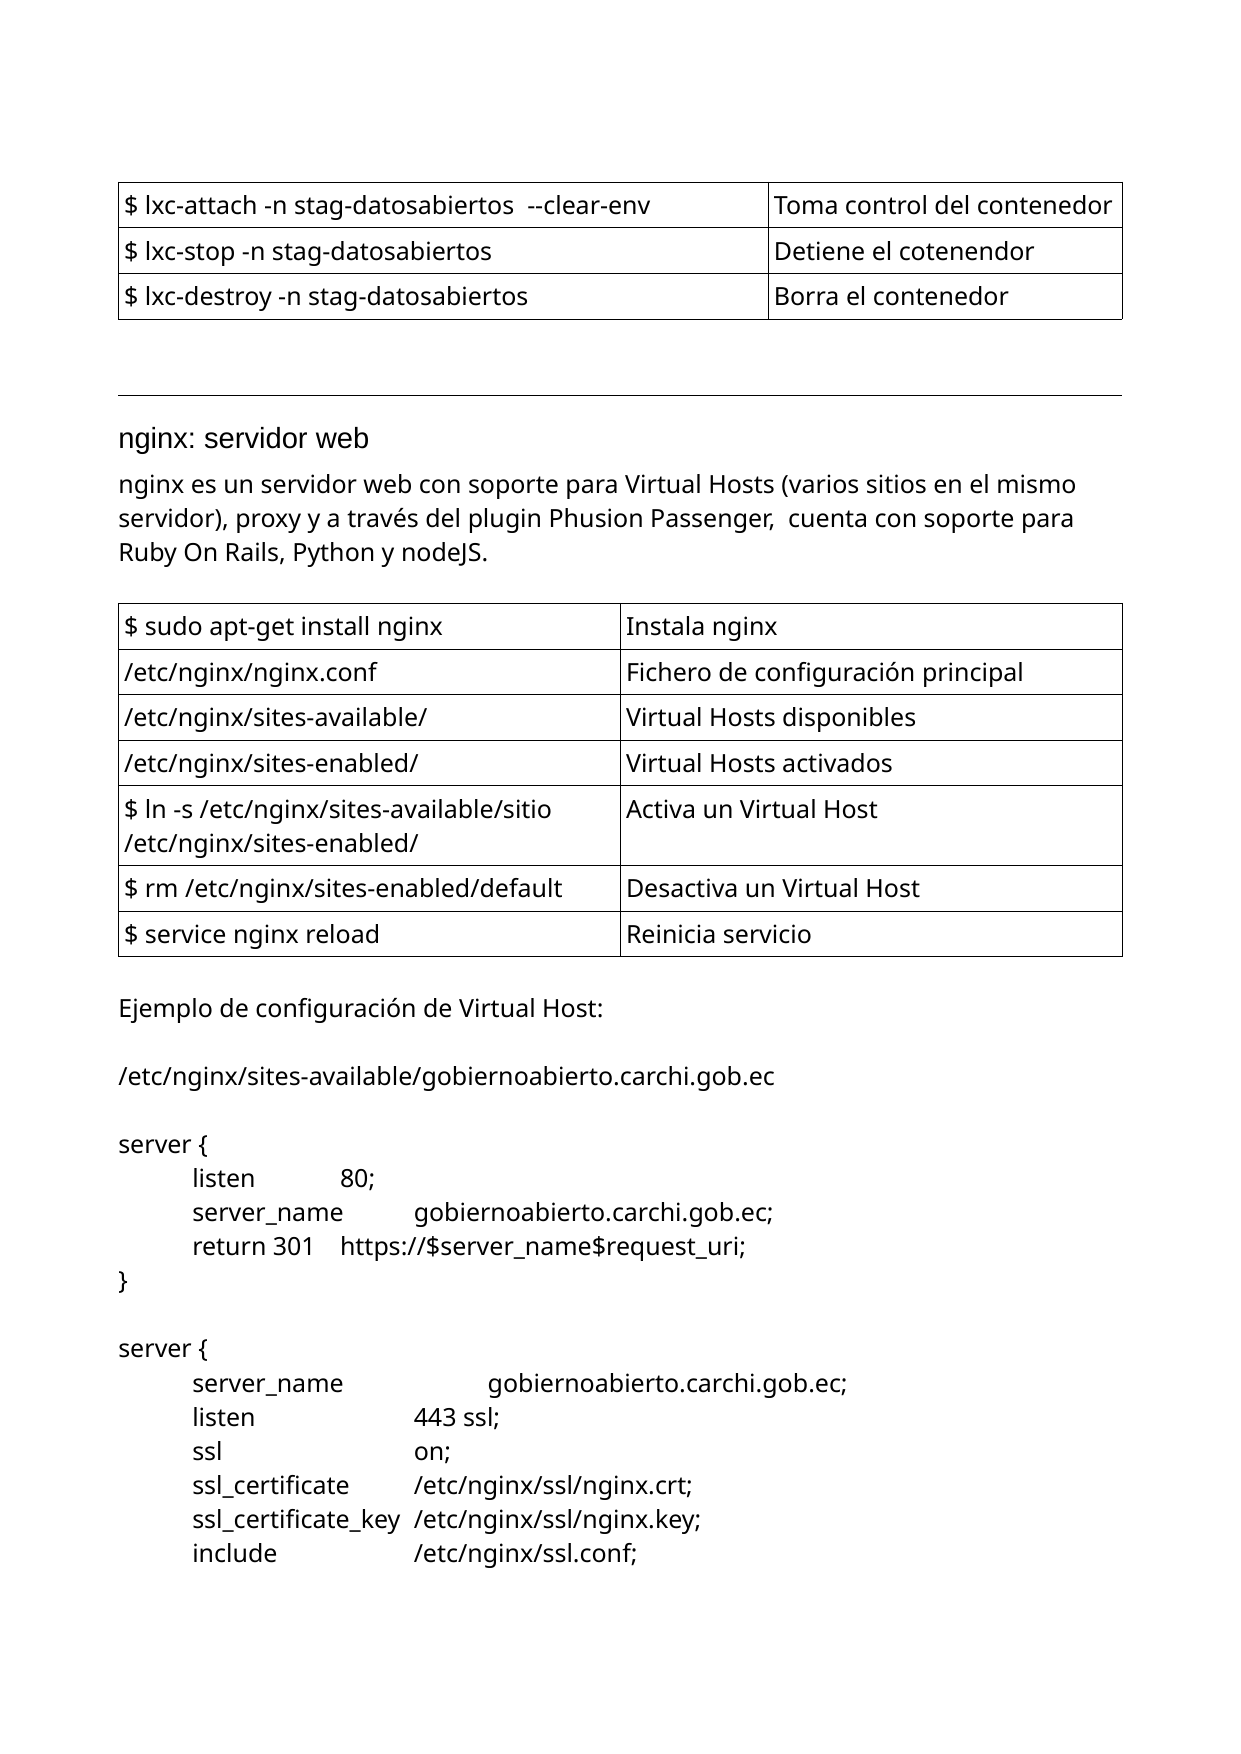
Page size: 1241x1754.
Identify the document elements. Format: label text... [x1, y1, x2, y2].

text server_name gobiernoabierto.carchi.gob.ec; [118, 1195, 1122, 1229]
table_cell $ lxc-stop -n stag-datosabiertos [119, 228, 768, 273]
table_cell Activa un Virtual Host [621, 786, 1122, 865]
table_cell $ rm /etc/nginx/sites-enabled/default [119, 866, 620, 911]
text } [118, 1263, 1122, 1297]
table_cell $ lxc-attach -n stag-datosabiertos --clear-env [119, 183, 768, 227]
text listen 443 ssl; [118, 1399, 1122, 1433]
text listen 80; [118, 1161, 1122, 1195]
table_cell /etc/nginx/sites-available/ [119, 695, 620, 740]
text Ejemplo de configuración de Virtual Host: [118, 991, 1122, 1024]
text ssl on; [118, 1433, 1122, 1467]
text ssl_certificate /etc/nginx/ssl/nginx.crt; [118, 1467, 1122, 1501]
table_cell $ ln -s /etc/nginx/sites-available/sitio /etc/nginx/sites-enabled/ [119, 786, 620, 865]
text return 301 https://$server_name$request_uri; [118, 1229, 1122, 1263]
text /etc/nginx/sites-available/gobiernoabierto.carchi.gob.ec [118, 1059, 1122, 1093]
table_cell /etc/nginx/sites-enabled/ [119, 741, 620, 785]
text nginx es un servidor web con soporte para Virtual Hosts (varios sitios en el mismo servidor), proxy y a través del plugin Phusion Passenger, cuenta con soporte para Ruby On Rails, Python y nodeJS. [118, 467, 1122, 569]
table_cell Detiene el cotenendor [769, 228, 1122, 273]
table_header Instala nginx [621, 604, 1122, 648]
text server { [118, 1127, 1122, 1161]
text include /etc/nginx/ssl.conf; [118, 1536, 1122, 1569]
table_cell Desactiva un Virtual Host [621, 866, 1122, 911]
table_cell $ lxc-destroy -n stag-datosabiertos [119, 274, 768, 318]
table_cell /etc/nginx/nginx.conf [119, 650, 620, 694]
table_cell Toma control del contenedor [769, 183, 1122, 227]
text server { [118, 1331, 1122, 1365]
table_cell $ service nginx reload [119, 912, 620, 956]
subtitle nginx: servidor web [118, 421, 1122, 454]
table_header $ sudo apt-get install nginx [119, 604, 620, 648]
table_cell Fichero de configuración principal [621, 650, 1122, 694]
table_cell Reinicia servicio [621, 912, 1122, 956]
table_cell Borra el contenedor [769, 274, 1122, 318]
text ssl_certificate_key /etc/nginx/ssl/nginx.key; [118, 1501, 1122, 1536]
table_cell Virtual Hosts activados [621, 741, 1122, 785]
text server_name gobiernoabierto.carchi.gob.ec; [118, 1365, 1122, 1399]
table_cell Virtual Hosts disponibles [621, 695, 1122, 740]
